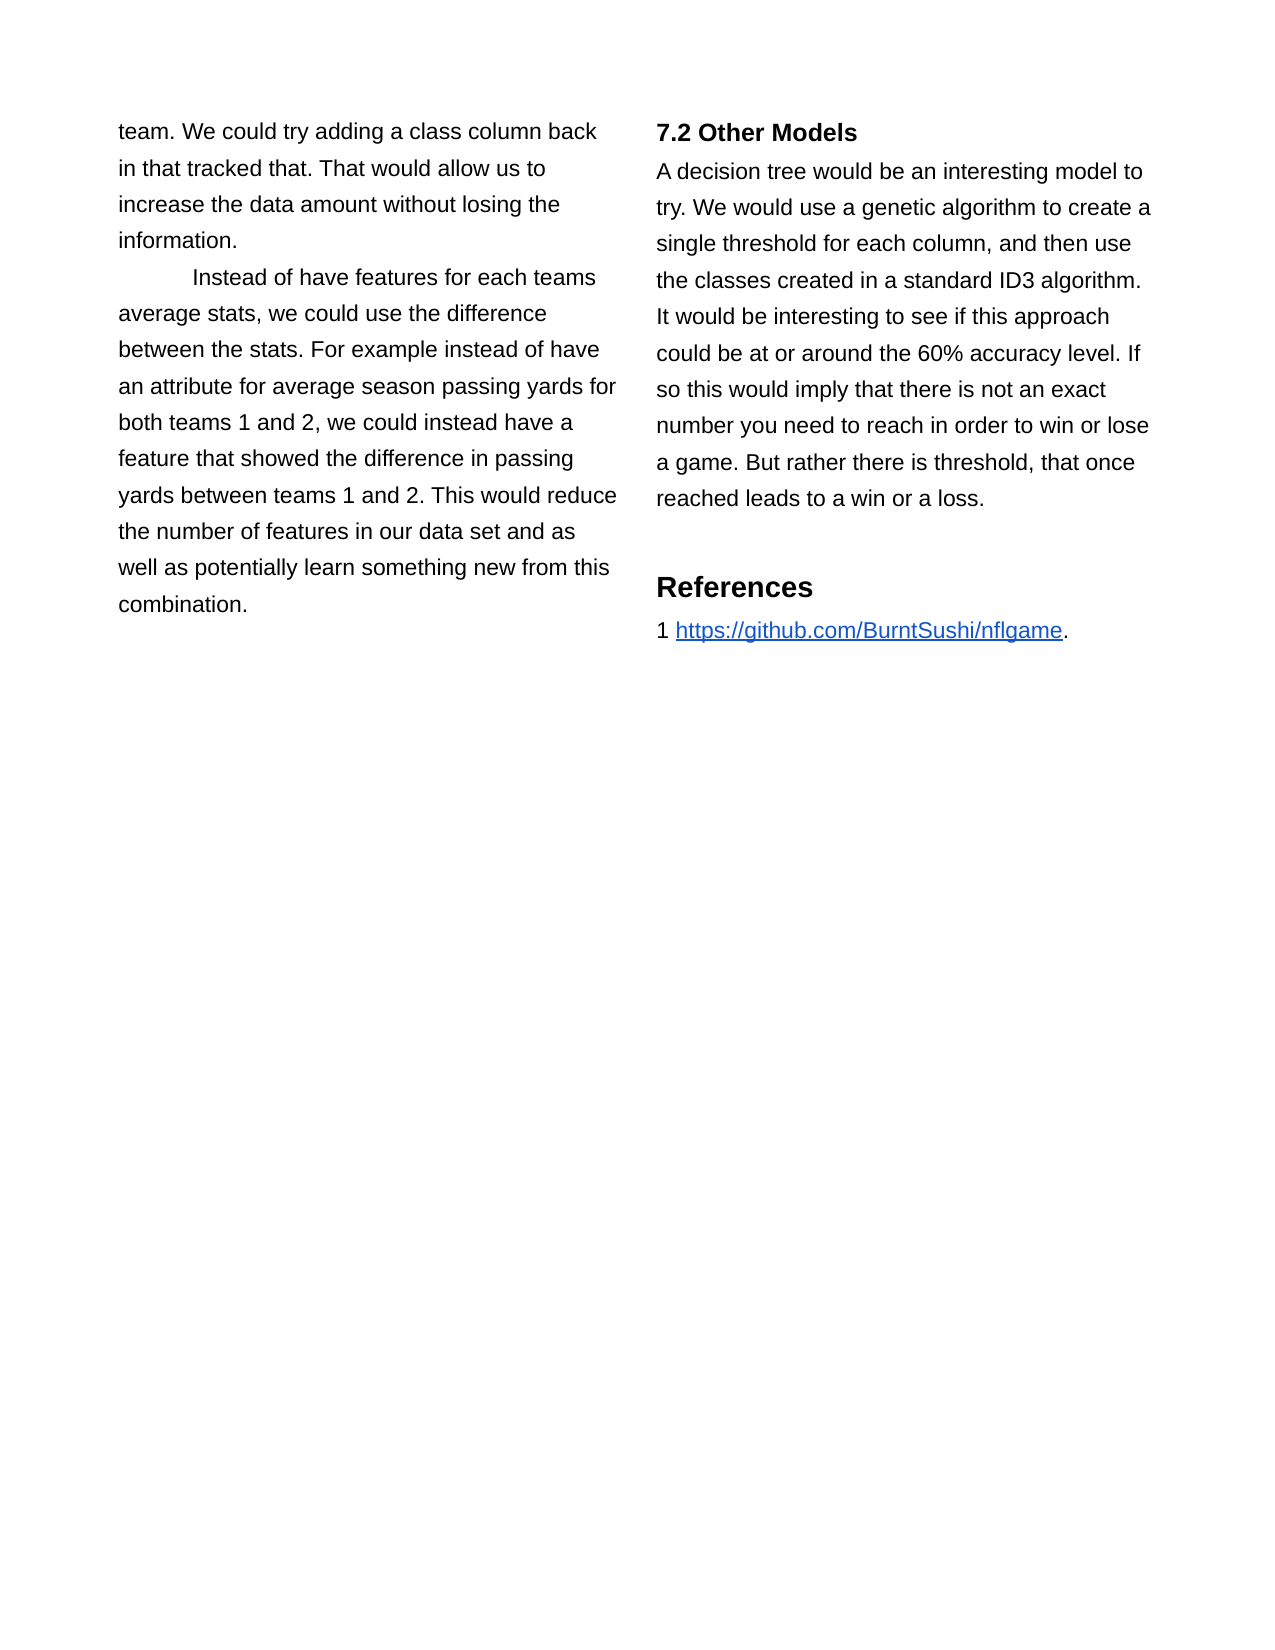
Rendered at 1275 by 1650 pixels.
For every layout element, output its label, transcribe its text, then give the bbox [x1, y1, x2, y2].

text Instead of have features for each teams average stats, we could use the difference between the stats. For example instead of have an attribute for average season passing yards for both teams 1 and 2, we could instead have a feature that showed the difference in passing yards between teams 1 and 2. This would reduce the number of features in our data set and as well as potentially learn something new from this combination. [118, 263, 619, 617]
text References [656, 570, 1157, 604]
text 1 https://github.com/BurntSushi/nflgame. [656, 617, 1157, 643]
text A decision tree would be an interesting model to try. We would use a genetic algorithm to create a single threshold for each column, and then use the classes created in a standard ID3 algorithm. It would be interesting to see if this approach could be at or around the 60% accuracy level. If so this would imply that there is not an exact number you need to reach in order to win or lose a game. But rather there is threshold, that once reached leads to a win or a loss. [656, 158, 1157, 511]
text 7.2 Other Models [656, 118, 1157, 147]
text team. We could try adding a class column back in that tracked that. That would allow us to increase the data amount without losing the information. [118, 118, 619, 253]
